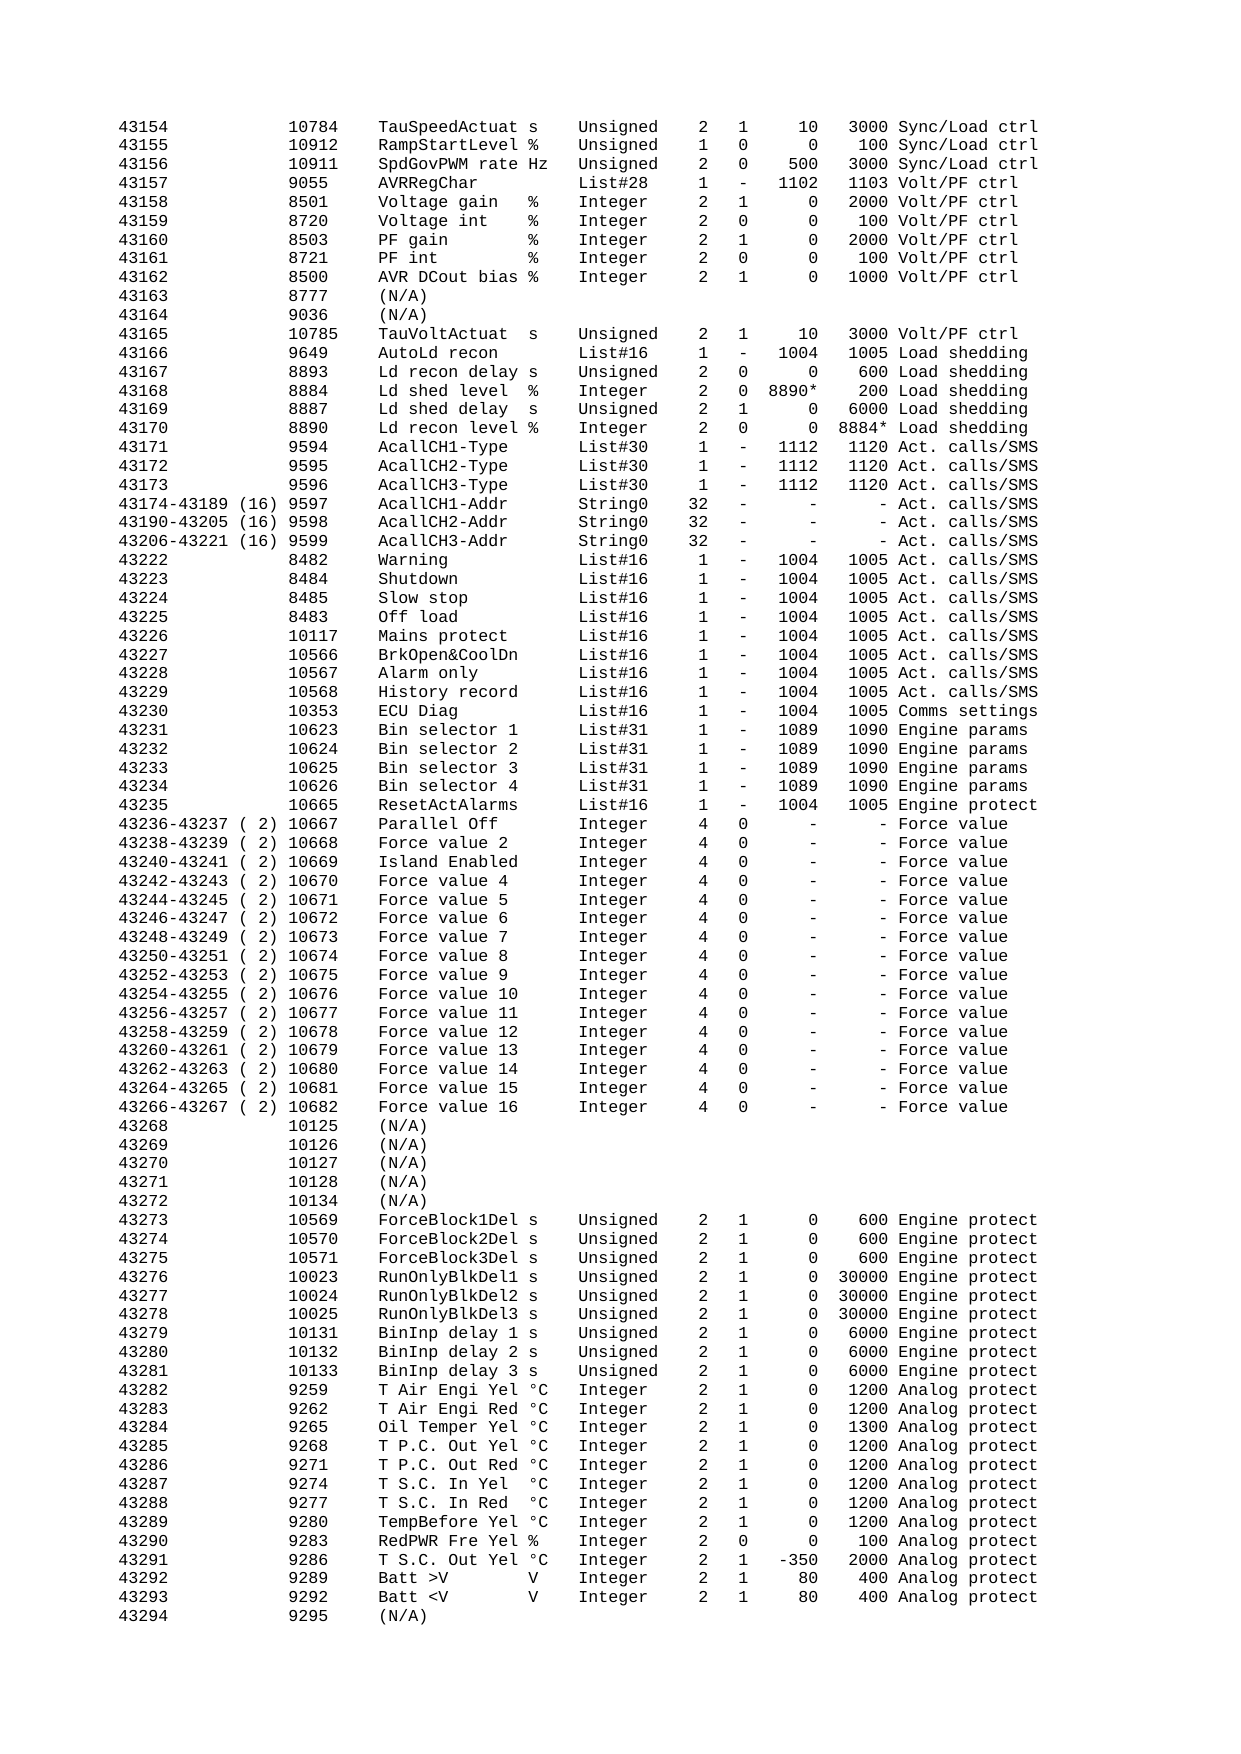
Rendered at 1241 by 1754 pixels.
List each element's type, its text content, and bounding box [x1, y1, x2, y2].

text 43230 10353 ECU Diag List#16 1 - 1004 1005 Comms settings [118, 703, 1122, 721]
text 43231 10623 Bin selector 1 List#31 1 - 1089 1090 Engine params [118, 721, 1122, 740]
text 43224 8485 Slow stop List#16 1 - 1004 1005 Act. calls/SMS [118, 589, 1122, 608]
text 43158 8501 Voltage gain % Integer 2 1 0 2000 Volt/PF ctrl [118, 193, 1122, 212]
text 43282 9259 T Air Engi Yel °C Integer 2 1 0 1200 Analog protect [118, 1381, 1122, 1400]
text 43229 10568 History record List#16 1 - 1004 1005 Act. calls/SMS [118, 684, 1122, 703]
text 43284 9265 Oil Temper Yel °C Integer 2 1 0 1300 Analog protect [118, 1419, 1122, 1438]
text 43287 9274 T S.C. In Yel °C Integer 2 1 0 1200 Analog protect [118, 1476, 1122, 1494]
text 43272 10134 (N/A) [118, 1193, 1122, 1212]
text 43155 10912 RampStartLevel % Unsigned 1 0 0 100 Sync/Load ctrl [118, 137, 1122, 156]
text 43271 10128 (N/A) [118, 1174, 1122, 1193]
text 43163 8777 (N/A) [118, 288, 1122, 307]
text 43206-43221 (16) 9599 AcallCH3-Addr String0 32 - - - Act. calls/SMS [118, 533, 1122, 552]
text 43172 9595 AcallCH2-Type List#30 1 - 1112 1120 Act. calls/SMS [118, 457, 1122, 476]
text 43244-43245 ( 2) 10671 Force value 5 Integer 4 0 - - Force value [118, 891, 1122, 910]
text 43233 10625 Bin selector 3 List#31 1 - 1089 1090 Engine params [118, 759, 1122, 778]
text 43277 10024 RunOnlyBlkDel2 s Unsigned 2 1 0 30000 Engine protect [118, 1287, 1122, 1306]
text 43269 10126 (N/A) [118, 1136, 1122, 1155]
text 43288 9277 T S.C. In Red °C Integer 2 1 0 1200 Analog protect [118, 1494, 1122, 1513]
text 43164 9036 (N/A) [118, 307, 1122, 326]
text 43275 10571 ForceBlock3Del s Unsigned 2 1 0 600 Engine protect [118, 1249, 1122, 1268]
text 43254-43255 ( 2) 10676 Force value 10 Integer 4 0 - - Force value [118, 985, 1122, 1004]
text 43240-43241 ( 2) 10669 Island Enabled Integer 4 0 - - Force value [118, 853, 1122, 872]
text 43154 10784 TauSpeedActuat s Unsigned 2 1 10 3000 Sync/Load ctrl [118, 118, 1122, 137]
text 43281 10133 BinInp delay 3 s Unsigned 2 1 0 6000 Engine protect [118, 1362, 1122, 1381]
text 43278 10025 RunOnlyBlkDel3 s Unsigned 2 1 0 30000 Engine protect [118, 1306, 1122, 1325]
text 43165 10785 TauVoltActuat s Unsigned 2 1 10 3000 Volt/PF ctrl [118, 326, 1122, 344]
text 43285 9268 T P.C. Out Yel °C Integer 2 1 0 1200 Analog protect [118, 1438, 1122, 1457]
text 43173 9596 AcallCH3-Type List#30 1 - 1112 1120 Act. calls/SMS [118, 476, 1122, 495]
text 43276 10023 RunOnlyBlkDel1 s Unsigned 2 1 0 30000 Engine protect [118, 1268, 1122, 1287]
text 43190-43205 (16) 9598 AcallCH2-Addr String0 32 - - - Act. calls/SMS [118, 514, 1122, 533]
text 43283 9262 T Air Engi Red °C Integer 2 1 0 1200 Analog protect [118, 1400, 1122, 1419]
text 43236-43237 ( 2) 10667 Parallel Off Integer 4 0 - - Force value [118, 816, 1122, 834]
text 43156 10911 SpdGovPWM rate Hz Unsigned 2 0 500 3000 Sync/Load ctrl [118, 156, 1122, 175]
text 43170 8890 Ld recon level % Integer 2 0 0 8884* Load shedding [118, 420, 1122, 439]
text 43223 8484 Shutdown List#16 1 - 1004 1005 Act. calls/SMS [118, 571, 1122, 589]
text 43166 9649 AutoLd recon List#16 1 - 1004 1005 Load shedding [118, 344, 1122, 363]
text 43268 10125 (N/A) [118, 1117, 1122, 1136]
text 43157 9055 AVRRegChar List#28 1 - 1102 1103 Volt/PF ctrl [118, 175, 1122, 193]
text 43225 8483 Off load List#16 1 - 1004 1005 Act. calls/SMS [118, 608, 1122, 627]
text 43171 9594 AcallCH1-Type List#30 1 - 1112 1120 Act. calls/SMS [118, 439, 1122, 457]
text 43226 10117 Mains protect List#16 1 - 1004 1005 Act. calls/SMS [118, 627, 1122, 646]
text 43280 10132 BinInp delay 2 s Unsigned 2 1 0 6000 Engine protect [118, 1344, 1122, 1362]
text 43162 8500 AVR DCout bias % Integer 2 1 0 1000 Volt/PF ctrl [118, 269, 1122, 288]
text 43222 8482 Warning List#16 1 - 1004 1005 Act. calls/SMS [118, 552, 1122, 571]
text 43266-43267 ( 2) 10682 Force value 16 Integer 4 0 - - Force value [118, 1098, 1122, 1117]
text 43256-43257 ( 2) 10677 Force value 11 Integer 4 0 - - Force value [118, 1004, 1122, 1023]
text 43264-43265 ( 2) 10681 Force value 15 Integer 4 0 - - Force value [118, 1080, 1122, 1098]
text 43246-43247 ( 2) 10672 Force value 6 Integer 4 0 - - Force value [118, 910, 1122, 929]
text 43250-43251 ( 2) 10674 Force value 8 Integer 4 0 - - Force value [118, 948, 1122, 967]
text 43291 9286 T S.C. Out Yel °C Integer 2 1 -350 2000 Analog protect [118, 1551, 1122, 1570]
text 43252-43253 ( 2) 10675 Force value 9 Integer 4 0 - - Force value [118, 967, 1122, 985]
text 43292 9289 Batt >V V Integer 2 1 80 400 Analog protect [118, 1570, 1122, 1589]
text 43293 9292 Batt <V V Integer 2 1 80 400 Analog protect [118, 1589, 1122, 1608]
text 43279 10131 BinInp delay 1 s Unsigned 2 1 0 6000 Engine protect [118, 1325, 1122, 1344]
text 43273 10569 ForceBlock1Del s Unsigned 2 1 0 600 Engine protect [118, 1212, 1122, 1231]
text 43169 8887 Ld shed delay s Unsigned 2 1 0 6000 Load shedding [118, 401, 1122, 420]
text 43234 10626 Bin selector 4 List#31 1 - 1089 1090 Engine params [118, 778, 1122, 797]
text 43159 8720 Voltage int % Integer 2 0 0 100 Volt/PF ctrl [118, 212, 1122, 231]
text 43242-43243 ( 2) 10670 Force value 4 Integer 4 0 - - Force value [118, 872, 1122, 891]
text 43232 10624 Bin selector 2 List#31 1 - 1089 1090 Engine params [118, 740, 1122, 759]
text 43228 10567 Alarm only List#16 1 - 1004 1005 Act. calls/SMS [118, 665, 1122, 684]
text 43248-43249 ( 2) 10673 Force value 7 Integer 4 0 - - Force value [118, 929, 1122, 948]
text 43238-43239 ( 2) 10668 Force value 2 Integer 4 0 - - Force value [118, 834, 1122, 853]
text 43270 10127 (N/A) [118, 1155, 1122, 1174]
text 43235 10665 ResetActAlarms List#16 1 - 1004 1005 Engine protect [118, 797, 1122, 816]
text 43274 10570 ForceBlock2Del s Unsigned 2 1 0 600 Engine protect [118, 1231, 1122, 1249]
text 43161 8721 PF int % Integer 2 0 0 100 Volt/PF ctrl [118, 250, 1122, 269]
text 43260-43261 ( 2) 10679 Force value 13 Integer 4 0 - - Force value [118, 1042, 1122, 1061]
text 43289 9280 TempBefore Yel °C Integer 2 1 0 1200 Analog protect [118, 1513, 1122, 1532]
text 43294 9295 (N/A) [118, 1608, 1122, 1626]
text 43168 8884 Ld shed level % Integer 2 0 8890* 200 Load shedding [118, 382, 1122, 401]
text 43258-43259 ( 2) 10678 Force value 12 Integer 4 0 - - Force value [118, 1023, 1122, 1042]
text 43290 9283 RedPWR Fre Yel % Integer 2 0 0 100 Analog protect [118, 1532, 1122, 1551]
text 43167 8893 Ld recon delay s Unsigned 2 0 0 600 Load shedding [118, 363, 1122, 382]
text 43174-43189 (16) 9597 AcallCH1-Addr String0 32 - - - Act. calls/SMS [118, 495, 1122, 514]
text 43160 8503 PF gain % Integer 2 1 0 2000 Volt/PF ctrl [118, 231, 1122, 250]
text 43286 9271 T P.C. Out Red °C Integer 2 1 0 1200 Analog protect [118, 1457, 1122, 1476]
text 43262-43263 ( 2) 10680 Force value 14 Integer 4 0 - - Force value [118, 1061, 1122, 1080]
text 43227 10566 BrkOpen&CoolDn List#16 1 - 1004 1005 Act. calls/SMS [118, 646, 1122, 665]
